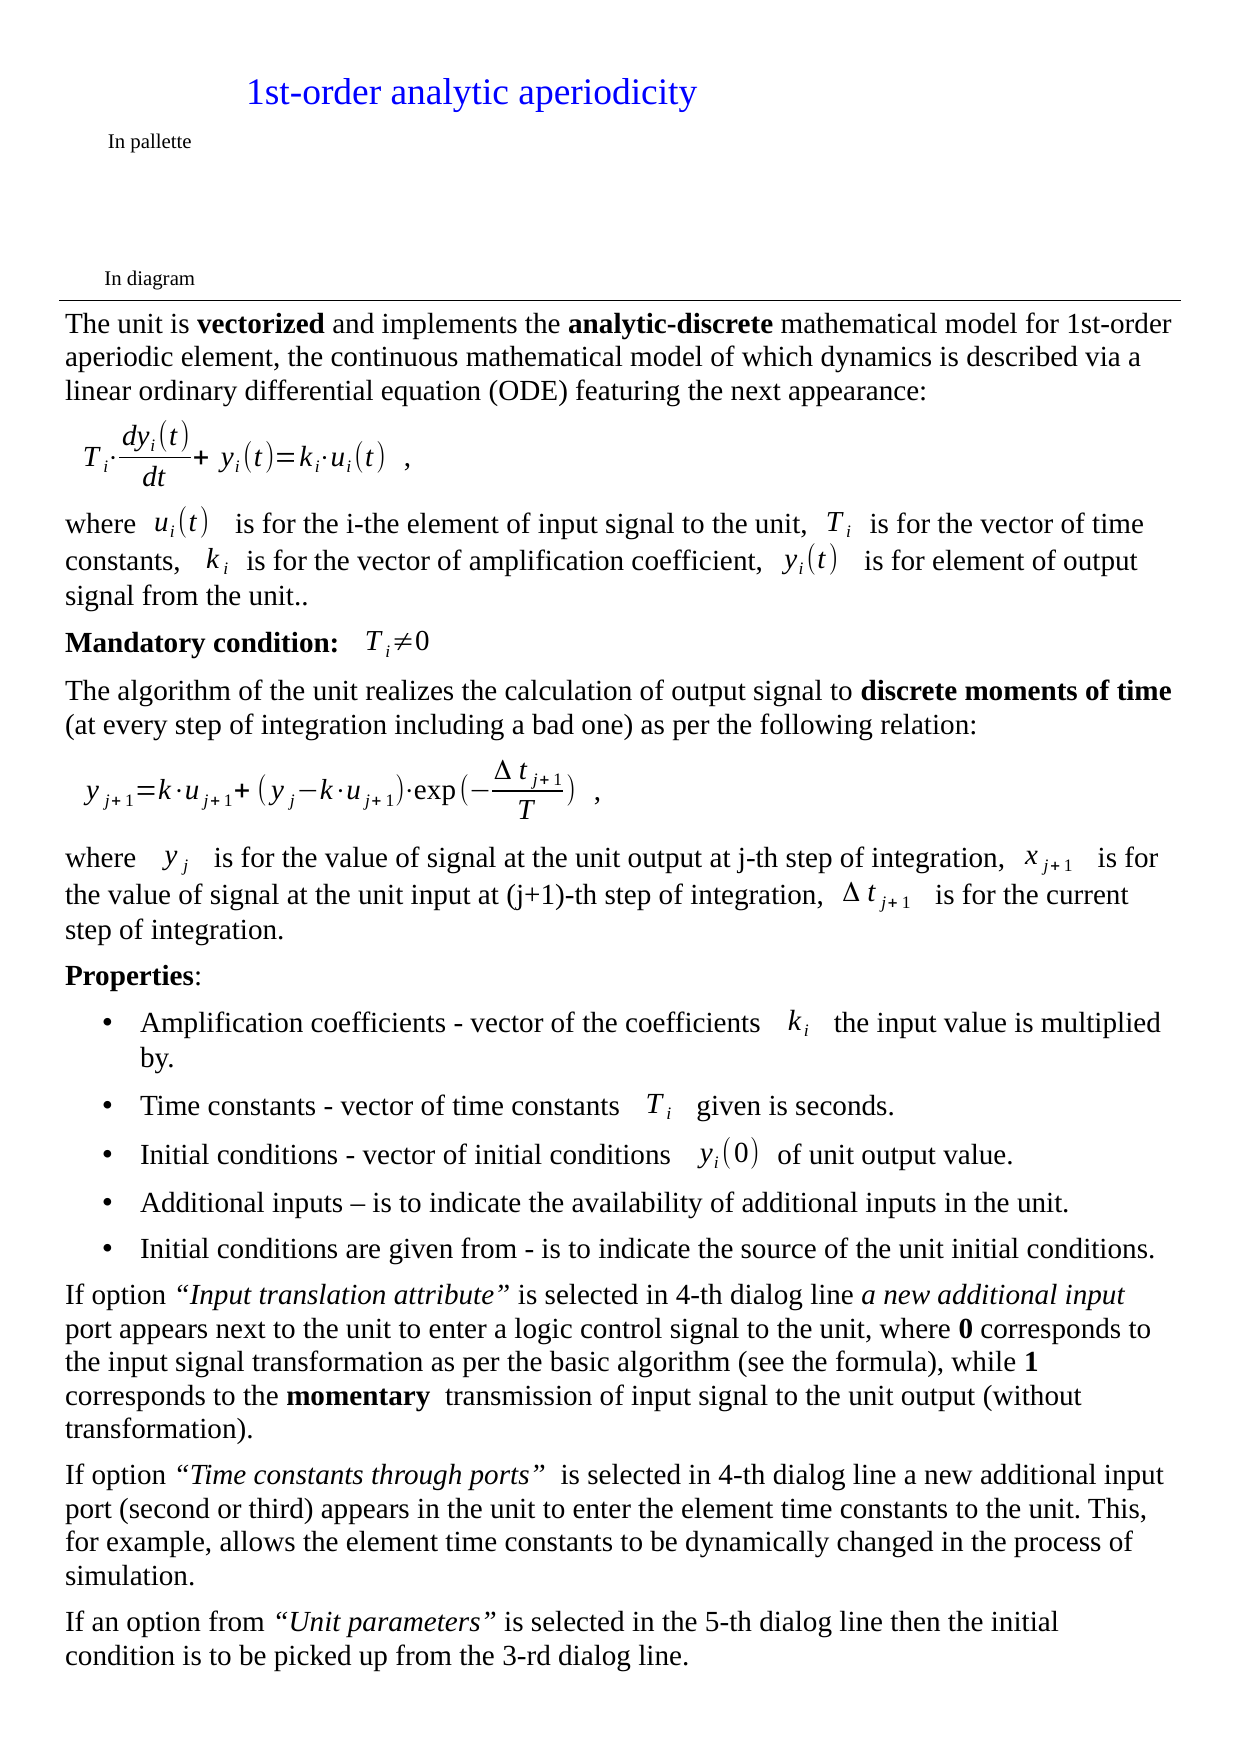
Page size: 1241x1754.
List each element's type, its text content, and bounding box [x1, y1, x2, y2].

table_header 1st-order analytic aperiodicity [240, 59, 1181, 124]
table_cell In pallette [59, 124, 240, 164]
table_cell The unit is vectorized and implements the analytic-discrete mathematical model for 1st-order aperiodic element, the continuous mathematical model of which dynamics is described via a linear ordinary differential equation (ODE) featuring the next appearance: , where is for the i-the element of input signal to the unit,is for the vector of time constants, is for the vector of amplification coefficient, is for element of output signal from the unit.. Mandatory condition: The algorithm of the unit realizes the calculation of output signal to discrete moments of time (at every step of integration including a bad one) as per the following relation: , where is for the value of signal at the unit output at j-th step of integration, is for the value of signal at the unit input at (j+1)-th step of integration, is for the current step of integration. Properties: Amplification coefficients - vector of the coefficients the input value is multiplied by. Time constants - vector of time constants given is seconds. Initial conditions - vector of initial conditions of unit output value. Additional inputs – is to indicate the availability of additional inputs in the unit. Initial conditions are given from - is to indicate the source of the unit initial conditions. If option “Input translation attribute” is selected in 4-th dialog line a new additional input port appears next to the unit to enter a logic control signal to the unit, where 0 corresponds to the input signal transformation as per the basic algorithm (see the formula), while 1 corresponds to the momentary transmission of input signal to the unit output (without transformation). If option “Time constants through ports” is selected in 4-th dialog line a new additional input port (second or third) appears in the unit to enter the element time constants to the unit. This, for example, allows the element time constants to be dynamically changed in the process of simulation. If an option from “Unit parameters” is selected in the 5-th dialog line then the initial condition is to be picked up from the 3-rd dialog line. If “Input” option (default value) is selected in the 5-th dialog line then the initial condition is picked up from the 1-st input port at the zero calculation step (“at start”). [59, 301, 1181, 1689]
table_cell [240, 124, 1181, 164]
table_header [59, 59, 240, 124]
table_cell [240, 260, 1181, 300]
table_cell In diagram [59, 260, 240, 300]
table_cell [59, 164, 240, 260]
table_cell [240, 164, 1181, 260]
